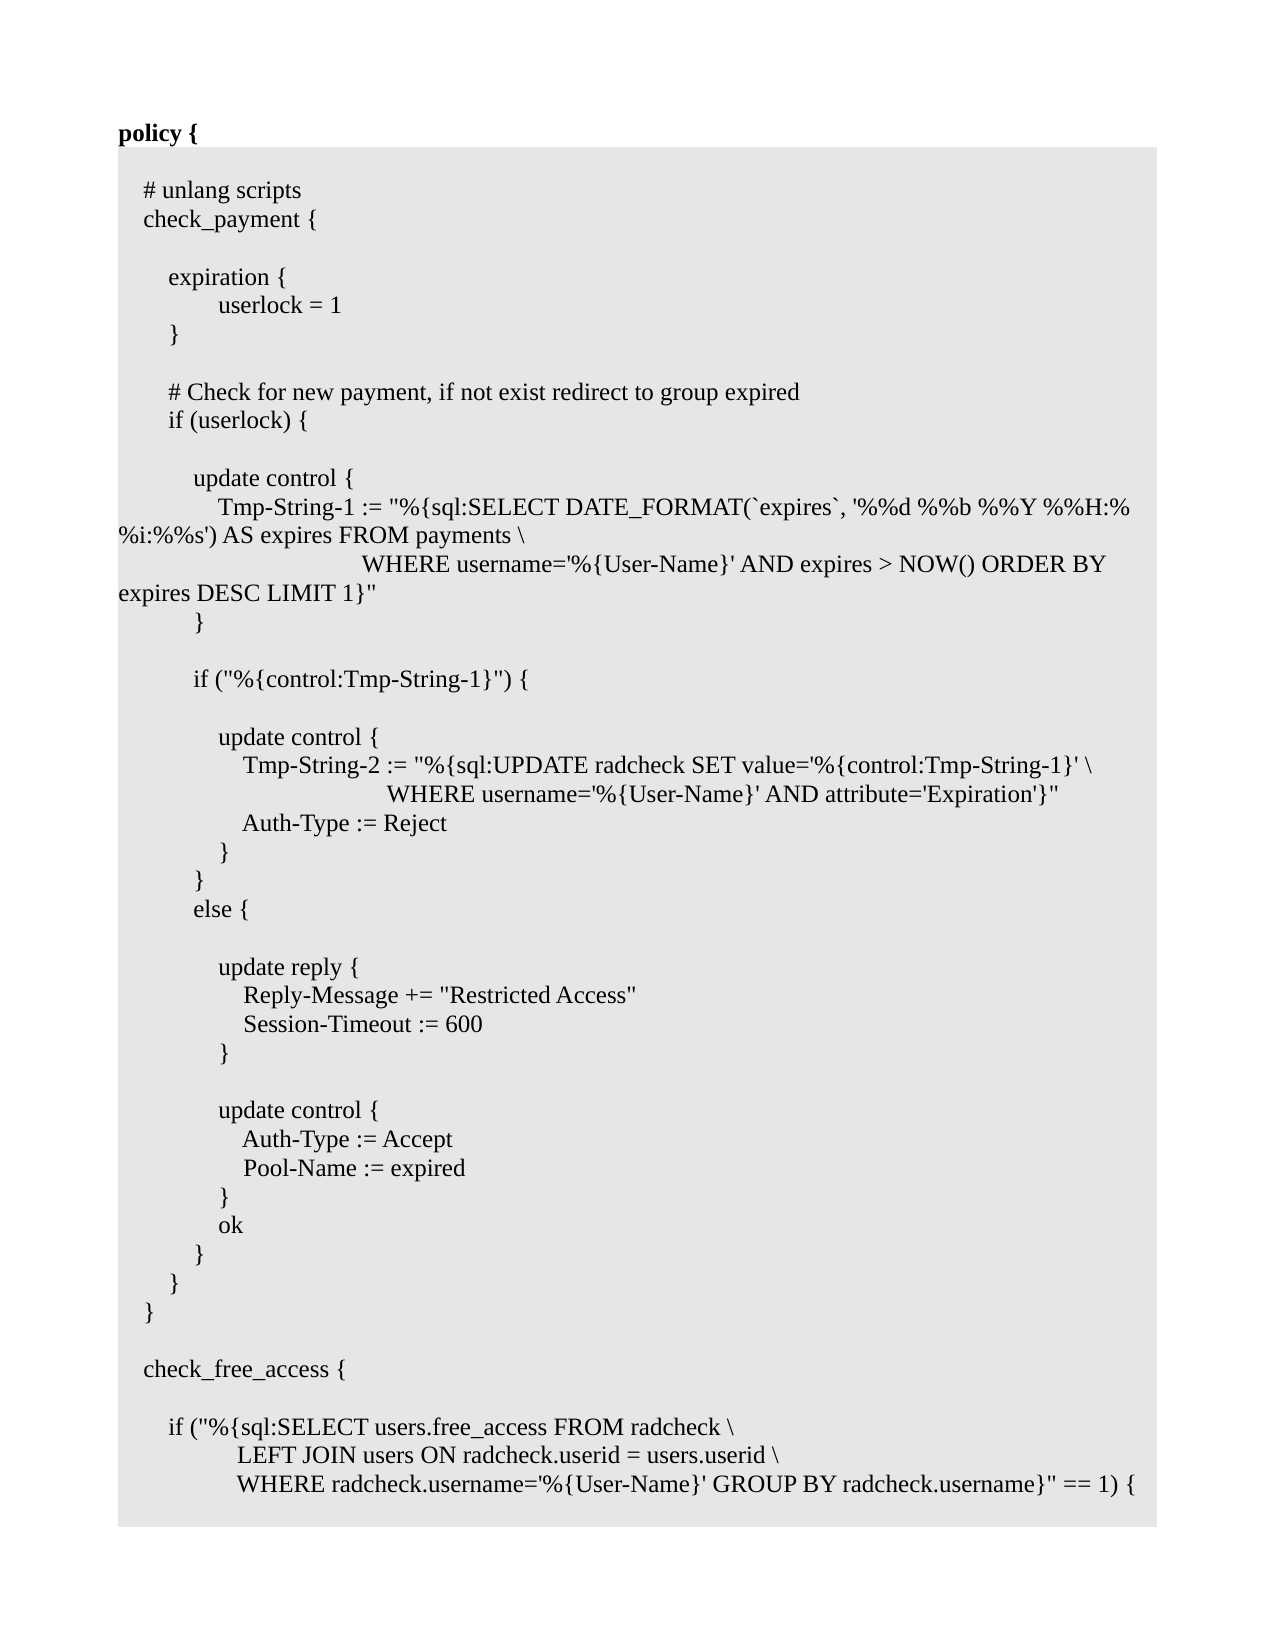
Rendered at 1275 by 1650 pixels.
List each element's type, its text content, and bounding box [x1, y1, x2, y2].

text policy { [118, 118, 1157, 147]
text ok [118, 1211, 1157, 1239]
text } [118, 319, 1157, 348]
text Auth-Type := Reject [118, 808, 1157, 837]
text } [118, 1182, 1157, 1211]
text } [118, 1297, 1157, 1326]
text } [118, 837, 1157, 866]
text if ("%{sql:SELECT users.free_access FROM radcheck \ [118, 1412, 1157, 1441]
text if (userlock) { [118, 406, 1157, 434]
text Reply-Message += "Restricted Access" [118, 981, 1157, 1009]
text check_payment { [118, 204, 1157, 233]
text Auth-Type := Accept [118, 1124, 1157, 1153]
text Tmp-String-1 := "%{sql:SELECT DATE_FORMAT(`expires`, '%%d %%b %%Y %%H:%%i:%%s') AS expires FROM payments \ [118, 492, 1157, 549]
text Pool-Name := expired [118, 1153, 1157, 1182]
text } [118, 1038, 1157, 1067]
text update control { [118, 722, 1157, 751]
text update control { [118, 1096, 1157, 1124]
text # unlang scripts [118, 176, 1157, 204]
text } [118, 607, 1157, 636]
text else { [118, 894, 1157, 923]
text } [118, 866, 1157, 894]
text Tmp-String-2 := "%{sql:UPDATE radcheck SET value='%{control:Tmp-String-1}' \ [118, 751, 1157, 779]
text LEFT JOIN users ON radcheck.userid = users.userid \ [118, 1441, 1157, 1469]
text expiration { [118, 262, 1157, 291]
text Session-Timeout := 600 [118, 1009, 1157, 1038]
text update reply { [118, 952, 1157, 981]
text # Check for new payment, if not exist redirect to group expired [118, 377, 1157, 406]
text check_free_access { [118, 1354, 1157, 1383]
text } [118, 1239, 1157, 1268]
text if ("%{control:Tmp-String-1}") { [118, 664, 1157, 693]
text userlock = 1 [118, 291, 1157, 319]
text WHERE radcheck.username='%{User-Name}' GROUP BY radcheck.username}" == 1) { [118, 1469, 1157, 1498]
text update control { [118, 463, 1157, 492]
text WHERE username='%{User-Name}' AND expires > NOW() ORDER BY expires DESC LIMIT 1}" [118, 549, 1157, 607]
text } [118, 1268, 1157, 1297]
text WHERE username='%{User-Name}' AND attribute='Expiration'}" [118, 779, 1157, 808]
